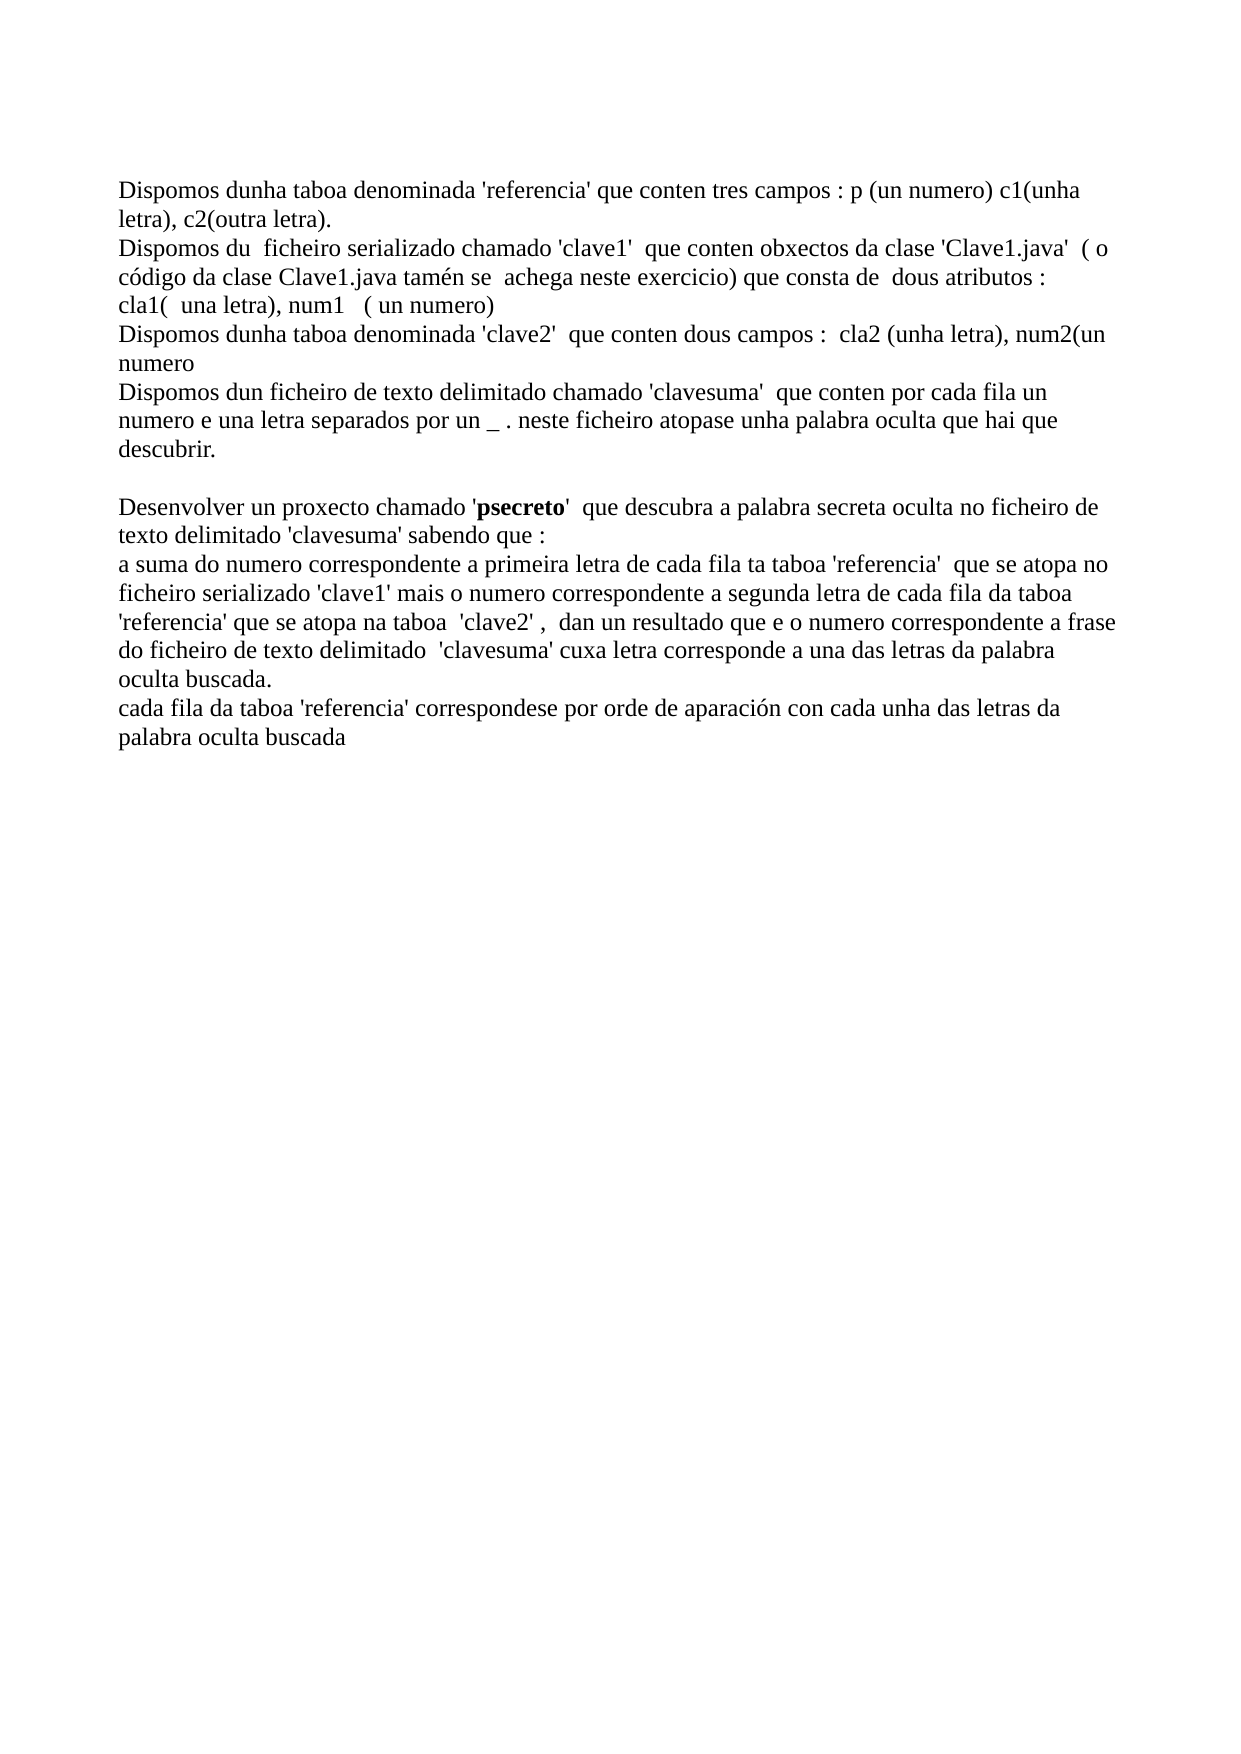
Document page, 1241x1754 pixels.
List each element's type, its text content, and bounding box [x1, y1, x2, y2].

text Desenvolver un proxecto chamado 'psecreto' que descubra a palabra secreta oculta no ficheiro de texto delimitado 'clavesuma' sabendo que : [118, 492, 1122, 549]
text Dispomos dunha taboa denominada 'clave2' que conten dous campos : cla2 (unha letra), num2(un numero [118, 319, 1122, 377]
text Dispomos dun ficheiro de texto delimitado chamado 'clavesuma' que conten por cada fila un numero e una letra separados por un _ . neste ficheiro atopase unha palabra oculta que hai que descubrir. [118, 377, 1122, 463]
text a suma do numero correspondente a primeira letra de cada fila ta taboa 'referencia' que se atopa no ficheiro serializado 'clave1' mais o numero correspondente a segunda letra de cada fila da taboa 'referencia' que se atopa na taboa 'clave2' , dan un resultado que e o numero correspondente a frase do ficheiro de texto delimitado 'clavesuma' cuxa letra corresponde a una das letras da palabra oculta buscada. [118, 549, 1122, 693]
text cada fila da taboa 'referencia' correspondese por orde de aparación con cada unha das letras da palabra oculta buscada [118, 693, 1122, 751]
text Dispomos du ficheiro serializado chamado 'clave1' que conten obxectos da clase 'Clave1.java' ( o código da clase Clave1.java tamén se achega neste exercicio) que consta de dous atributos : cla1( una letra), num1 ( un numero) [118, 233, 1122, 319]
text Dispomos dunha taboa denominada 'referencia' que conten tres campos : p (un numero) c1(unha letra), c2(outra letra). [118, 176, 1122, 233]
